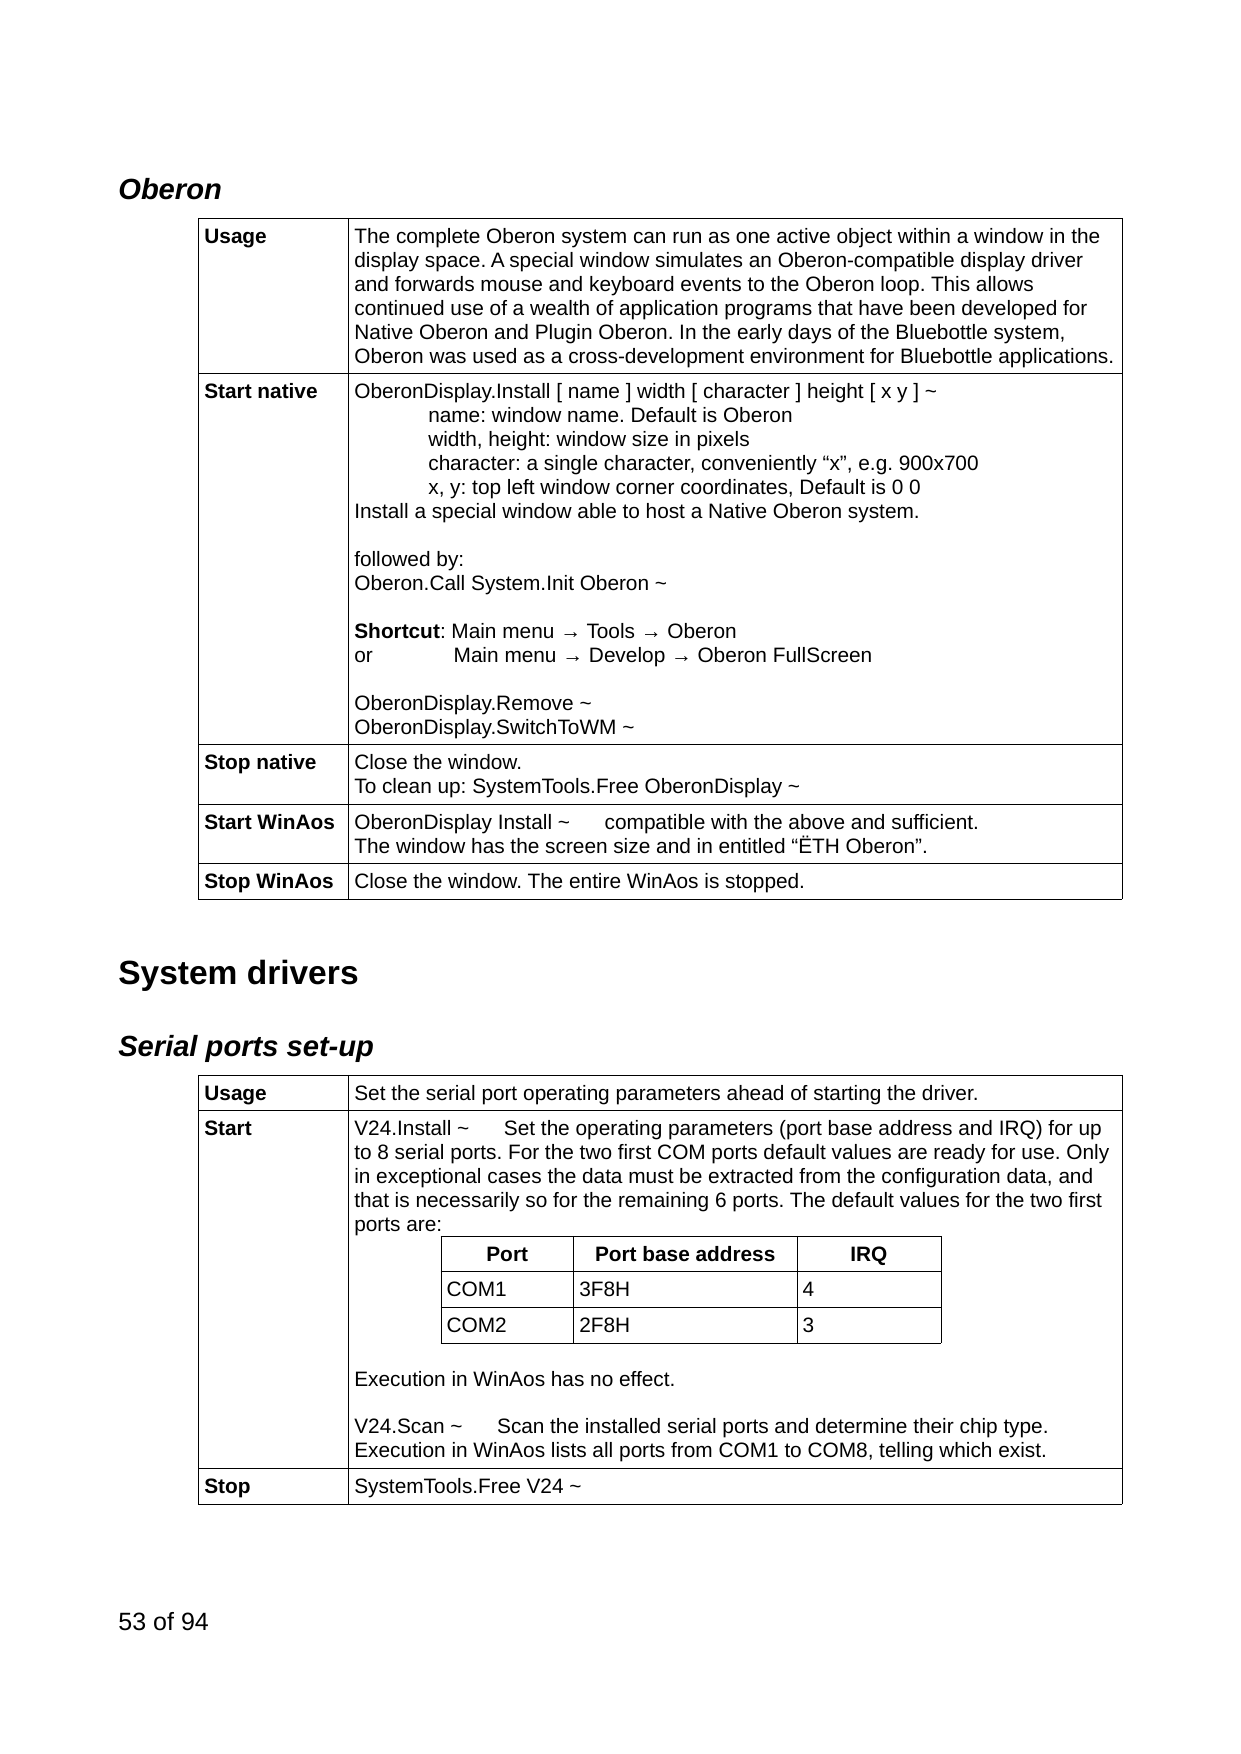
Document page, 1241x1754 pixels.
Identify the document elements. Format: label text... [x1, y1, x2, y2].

table_header Port base address [574, 1237, 797, 1271]
subtitle Serial ports set-up [118, 1029, 1122, 1062]
table_cell V24.Install ~ Set the operating parameters (port base address and IRQ) for up to 8 serial ports. For the two first COM ports default values are ready for use. Only in exceptional cases the data must be extracted from the configuration data, and that is necessarily so for the remaining 6 ports. The default values for the two first ports are: Execution in WinAos has no effect. V24.Scan ~ Scan the installed serial ports and determine their chip type. Execution in WinAos lists all ports from COM1 to COM8, telling which exist. [349, 1111, 1122, 1468]
table_cell Start WinAos [199, 805, 348, 863]
table_header Usage [199, 219, 348, 373]
table_cell OberonDisplay.Install [ name ] width [ character ] height [ x y ] ~ name: window name. Default is Oberon width, height: window size in pixels character: a single character, conveniently “x”, e.g. 900x700 x, y: top left window corner coordinates, Default is 0 0 Install a special window able to host a Native Oberon system. followed by: Oberon.Call System.Init Oberon ~ Shortcut: Main menu → Tools → Oberon or Main menu → Develop → Oberon FullScreen OberonDisplay.Remove ~ OberonDisplay.SwitchToWM ~ [349, 374, 1122, 744]
table_header Usage [199, 1076, 348, 1110]
table_cell SystemTools.Free V24 ~ [349, 1469, 1122, 1503]
table_cell Stop [199, 1469, 348, 1503]
table_cell COM1 [442, 1272, 573, 1307]
table_cell 3 [798, 1308, 941, 1342]
table_cell Close the window. To clean up: SystemTools.Free OberonDisplay ~ [349, 745, 1122, 804]
table_cell Stop native [199, 745, 348, 804]
table_cell Start native [199, 374, 348, 744]
table_cell 2F8H [574, 1308, 797, 1342]
table_header Port [442, 1237, 573, 1271]
table_header Set the serial port operating parameters ahead of starting the driver. [349, 1076, 1122, 1110]
table_cell 3F8H [574, 1272, 797, 1307]
subtitle System drivers [118, 952, 1122, 991]
table_cell 4 [798, 1272, 941, 1307]
table_header The complete Oberon system can run as one active object within a window in the display space. A special window simulates an Oberon-compatible display driver and forwards mouse and keyboard events to the Oberon loop. This allows continued use of a wealth of application programs that have been developed for Native Oberon and Plugin Oberon. In the early days of the Bluebottle system, Oberon was used as a cross-development environment for Bluebottle applications. [349, 219, 1122, 373]
table_cell Close the window. The entire WinAos is stopped. [349, 864, 1122, 899]
table_cell OberonDisplay Install ~ compatible with the above and sufficient. The window has the screen size and in entitled “ËTH Oberon”. [349, 805, 1122, 863]
table_cell COM2 [442, 1308, 573, 1342]
table_cell Start [199, 1111, 348, 1468]
table_header IRQ [798, 1237, 941, 1271]
subtitle Oberon [118, 172, 1122, 205]
table_cell Stop WinAos [199, 864, 348, 899]
